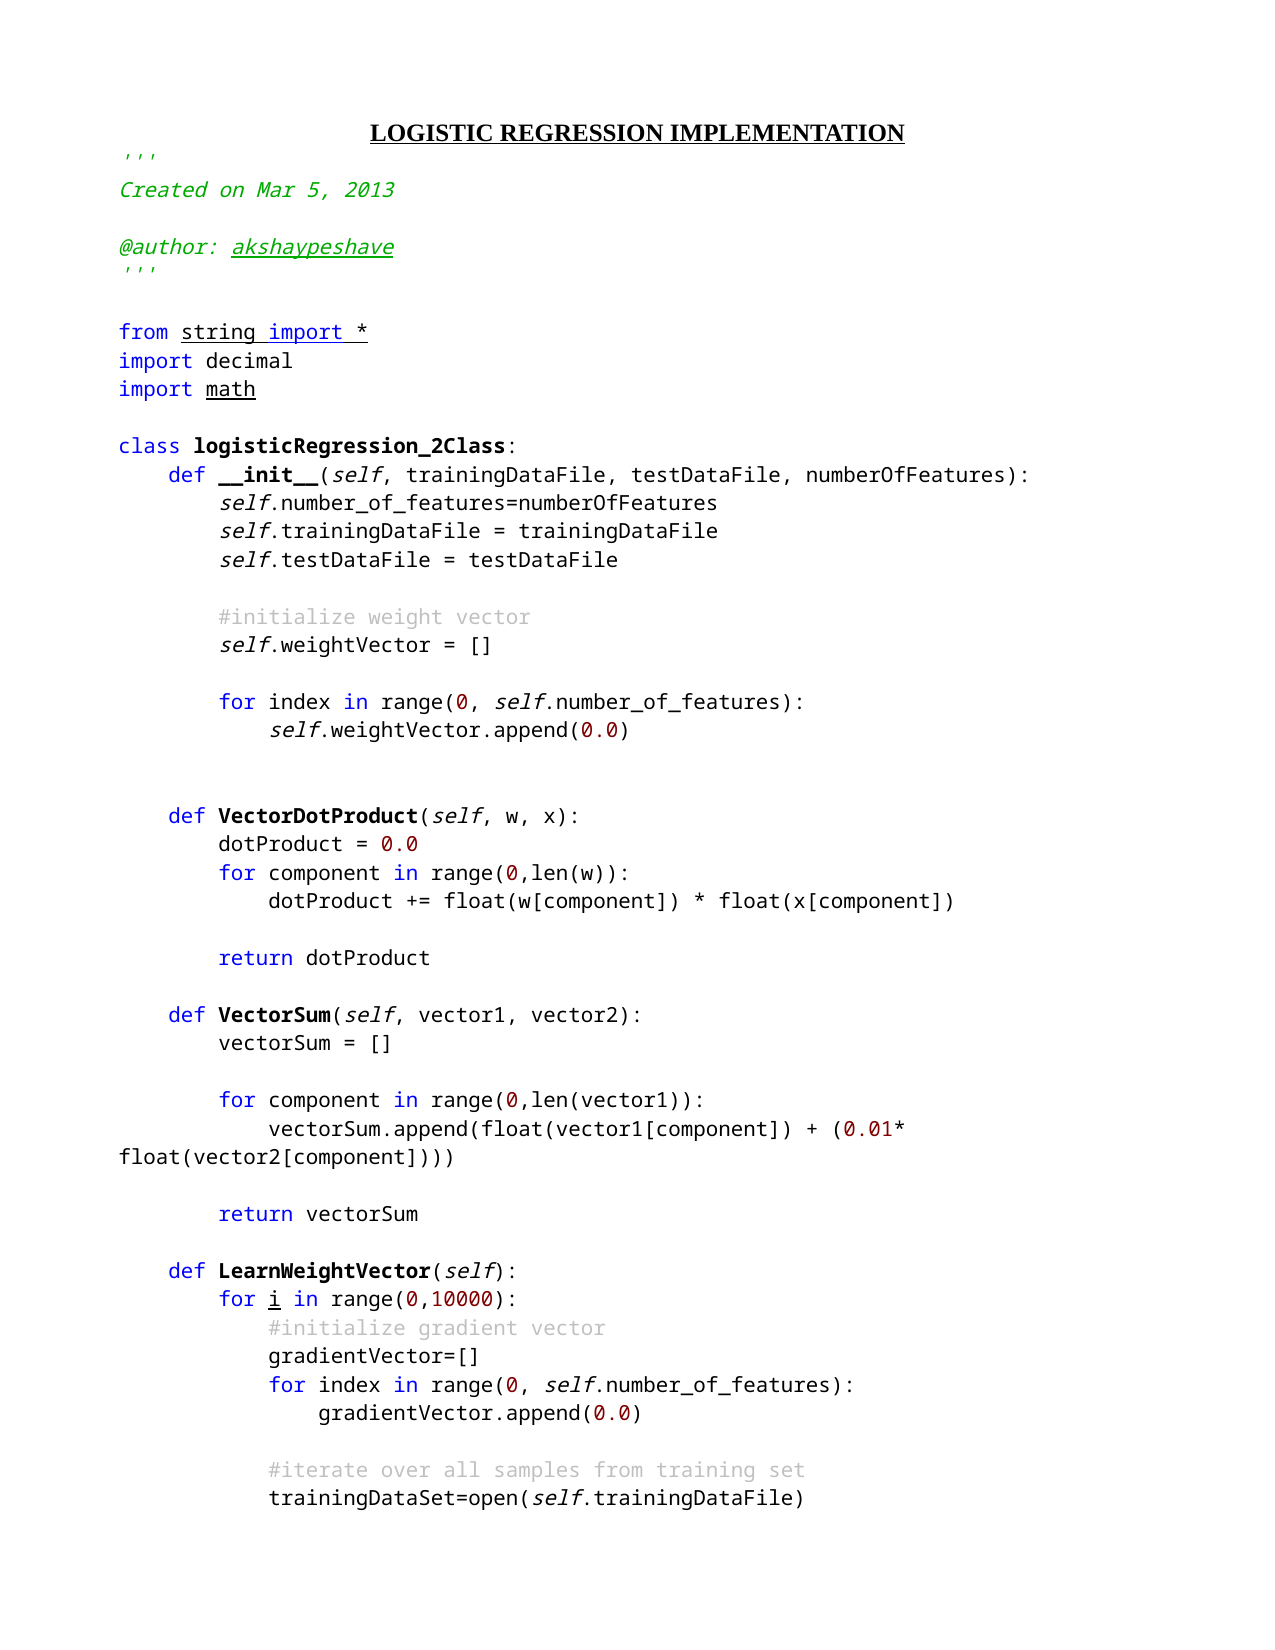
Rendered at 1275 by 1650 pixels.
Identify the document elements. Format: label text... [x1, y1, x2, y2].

text dotProduct += float(w[component]) * float(x[component]) [118, 886, 1157, 915]
text gradientVector=[] [118, 1341, 1157, 1370]
text import decimal [118, 346, 1157, 374]
text ''' [118, 147, 1157, 175]
text dotProduct = 0.0 [118, 829, 1157, 858]
text for component in range(0,len(vector1)): [118, 1085, 1157, 1114]
text from string import * [118, 317, 1157, 346]
text #initialize gradient vector [118, 1313, 1157, 1341]
text for index in range(0, self.number_of_features): [118, 1370, 1157, 1398]
text vectorSum = [] [118, 1028, 1157, 1057]
text self.testDataFile = testDataFile [118, 545, 1157, 573]
text def VectorSum(self, vector1, vector2): [118, 1000, 1157, 1028]
text #iterate over all samples from training set [118, 1455, 1157, 1483]
text for component in range(0,len(w)): [118, 858, 1157, 886]
text def __init__(self, trainingDataFile, testDataFile, numberOfFeatures): [118, 460, 1157, 488]
text for i in range(0,10000): [118, 1284, 1157, 1313]
text def VectorDotProduct(self, w, x): [118, 801, 1157, 829]
text trainingDataSet=open(self.trainingDataFile) [118, 1483, 1157, 1512]
text gradientVector.append(0.0) [118, 1398, 1157, 1427]
text self.number_of_features=numberOfFeatures [118, 488, 1157, 517]
text #initialize weight vector [118, 602, 1157, 630]
text self.trainingDataFile = trainingDataFile [118, 517, 1157, 545]
text ''' [118, 261, 1157, 289]
text return vectorSum [118, 1199, 1157, 1227]
text self.weightVector = [] [118, 630, 1157, 659]
text for index in range(0, self.number_of_features): [118, 687, 1157, 716]
text @author: akshaypeshave [118, 232, 1157, 261]
text return dotProduct [118, 943, 1157, 972]
text import math [118, 374, 1157, 403]
text LOGISTIC REGRESSION IMPLEMENTATION [118, 118, 1157, 147]
text self.weightVector.append(0.0) [118, 716, 1157, 744]
text def LearnWeightVector(self): [118, 1256, 1157, 1284]
text class logisticRegression_2Class: [118, 431, 1157, 460]
text Created on Mar 5, 2013 [118, 175, 1157, 204]
text vectorSum.append(float(vector1[component]) + (0.01* float(vector2[component]))) [118, 1114, 1157, 1171]
